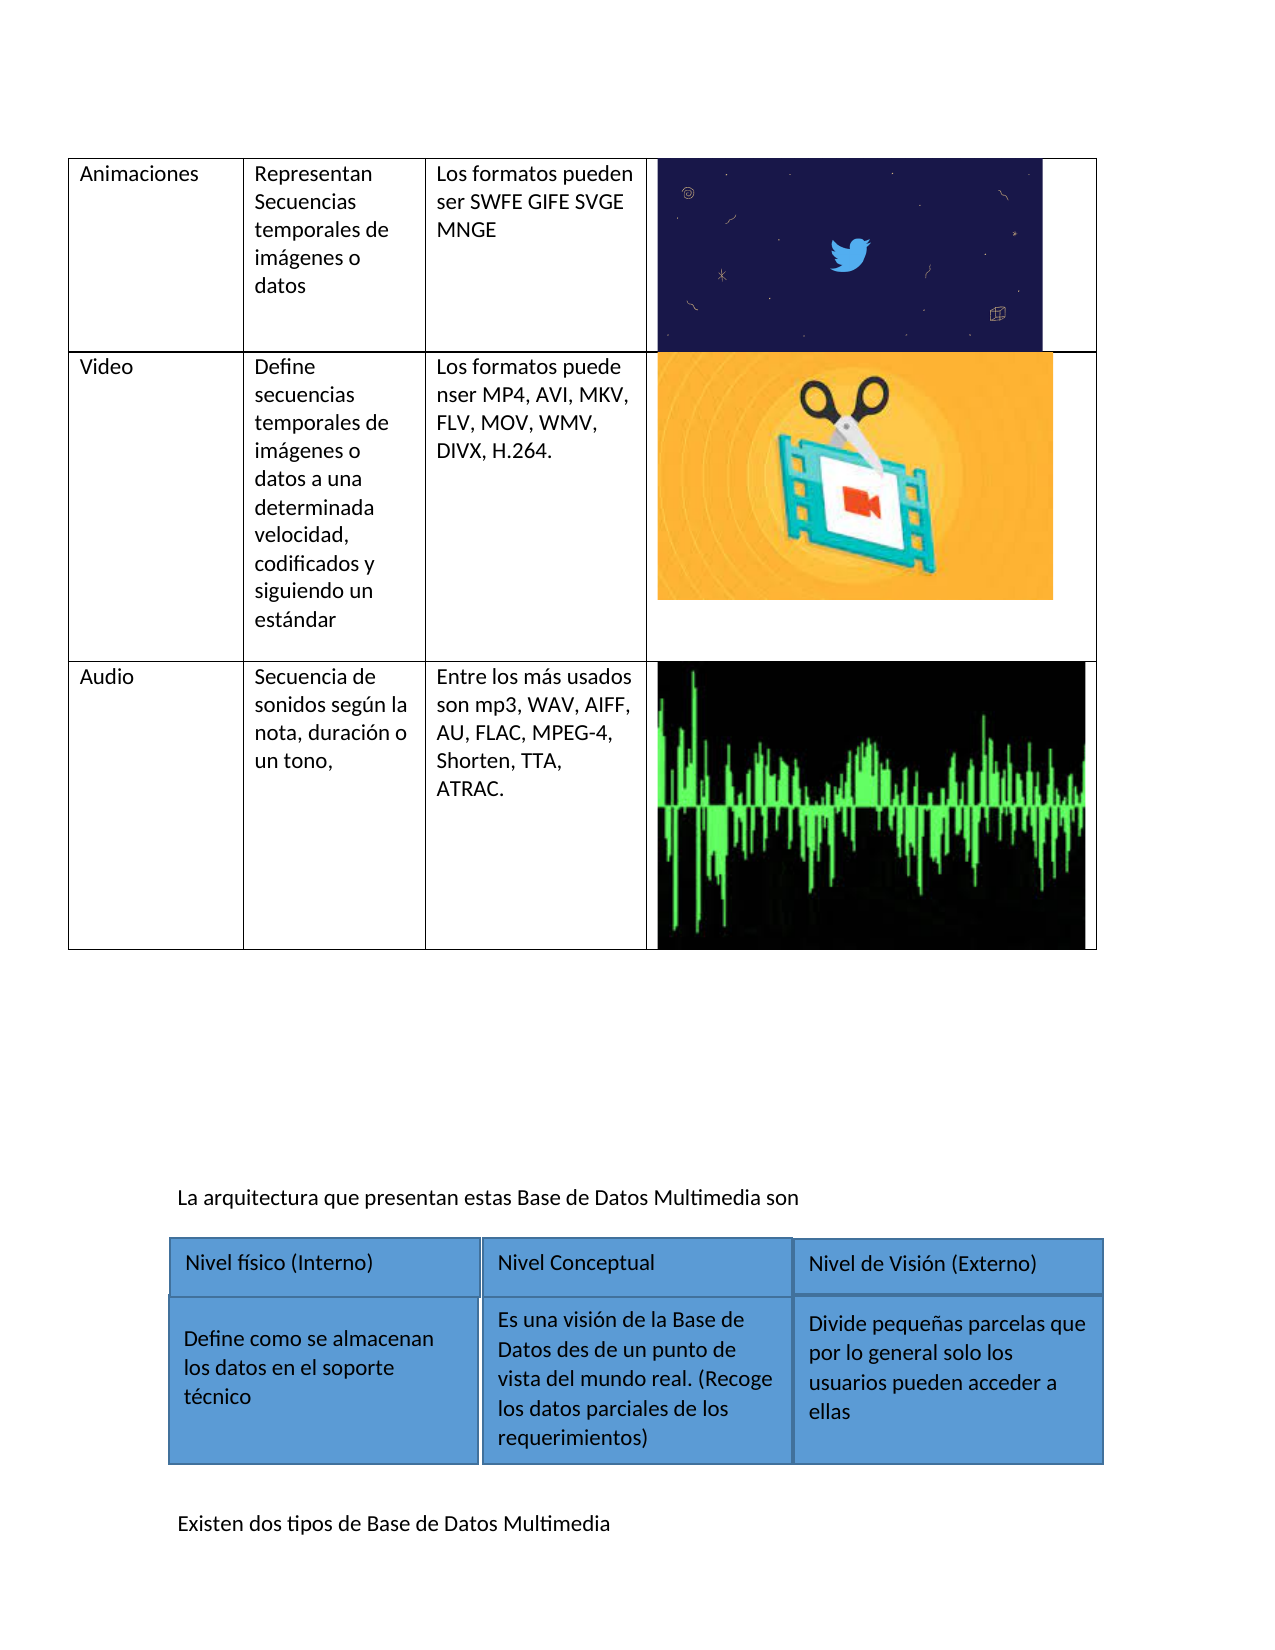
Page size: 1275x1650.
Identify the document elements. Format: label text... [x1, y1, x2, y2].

table_cell Audio [69, 662, 243, 949]
table_cell [647, 662, 657, 949]
table_cell Secuencia de sonidos según la nota, duración o un tono, [244, 662, 425, 949]
table_cell Animaciones [69, 159, 243, 351]
text Existen dos tipos de Base de Datos Multimedia [177, 1509, 1098, 1537]
table_cell [1086, 662, 1096, 949]
table_cell [647, 353, 1096, 661]
table_cell Los formatos pueden ser SWFE GIFE SVGE MNGE [426, 159, 646, 351]
text La arquitectura que presentan estas Base de Datos Multimedia son [177, 1183, 1098, 1211]
table_cell Los formatos puede nser MP4, AVI, MKV, FLV, MOV, WMV, DIVX, H.264. [426, 353, 646, 661]
table_cell Representan Secuencias temporales de imágenes o datos [244, 159, 425, 351]
table_cell Define secuencias temporales de imágenes o datos a una determinada velocidad, codificados y siguiendo un estándar [244, 353, 425, 661]
table_cell Video [69, 353, 243, 661]
table_cell Entre los más usados son mp3, WAV, AIFF, AU, FLAC, MPEG-4, Shorten, TTA, ATRAC. [426, 662, 646, 949]
table_cell [647, 159, 657, 351]
table_cell [1043, 159, 1096, 351]
